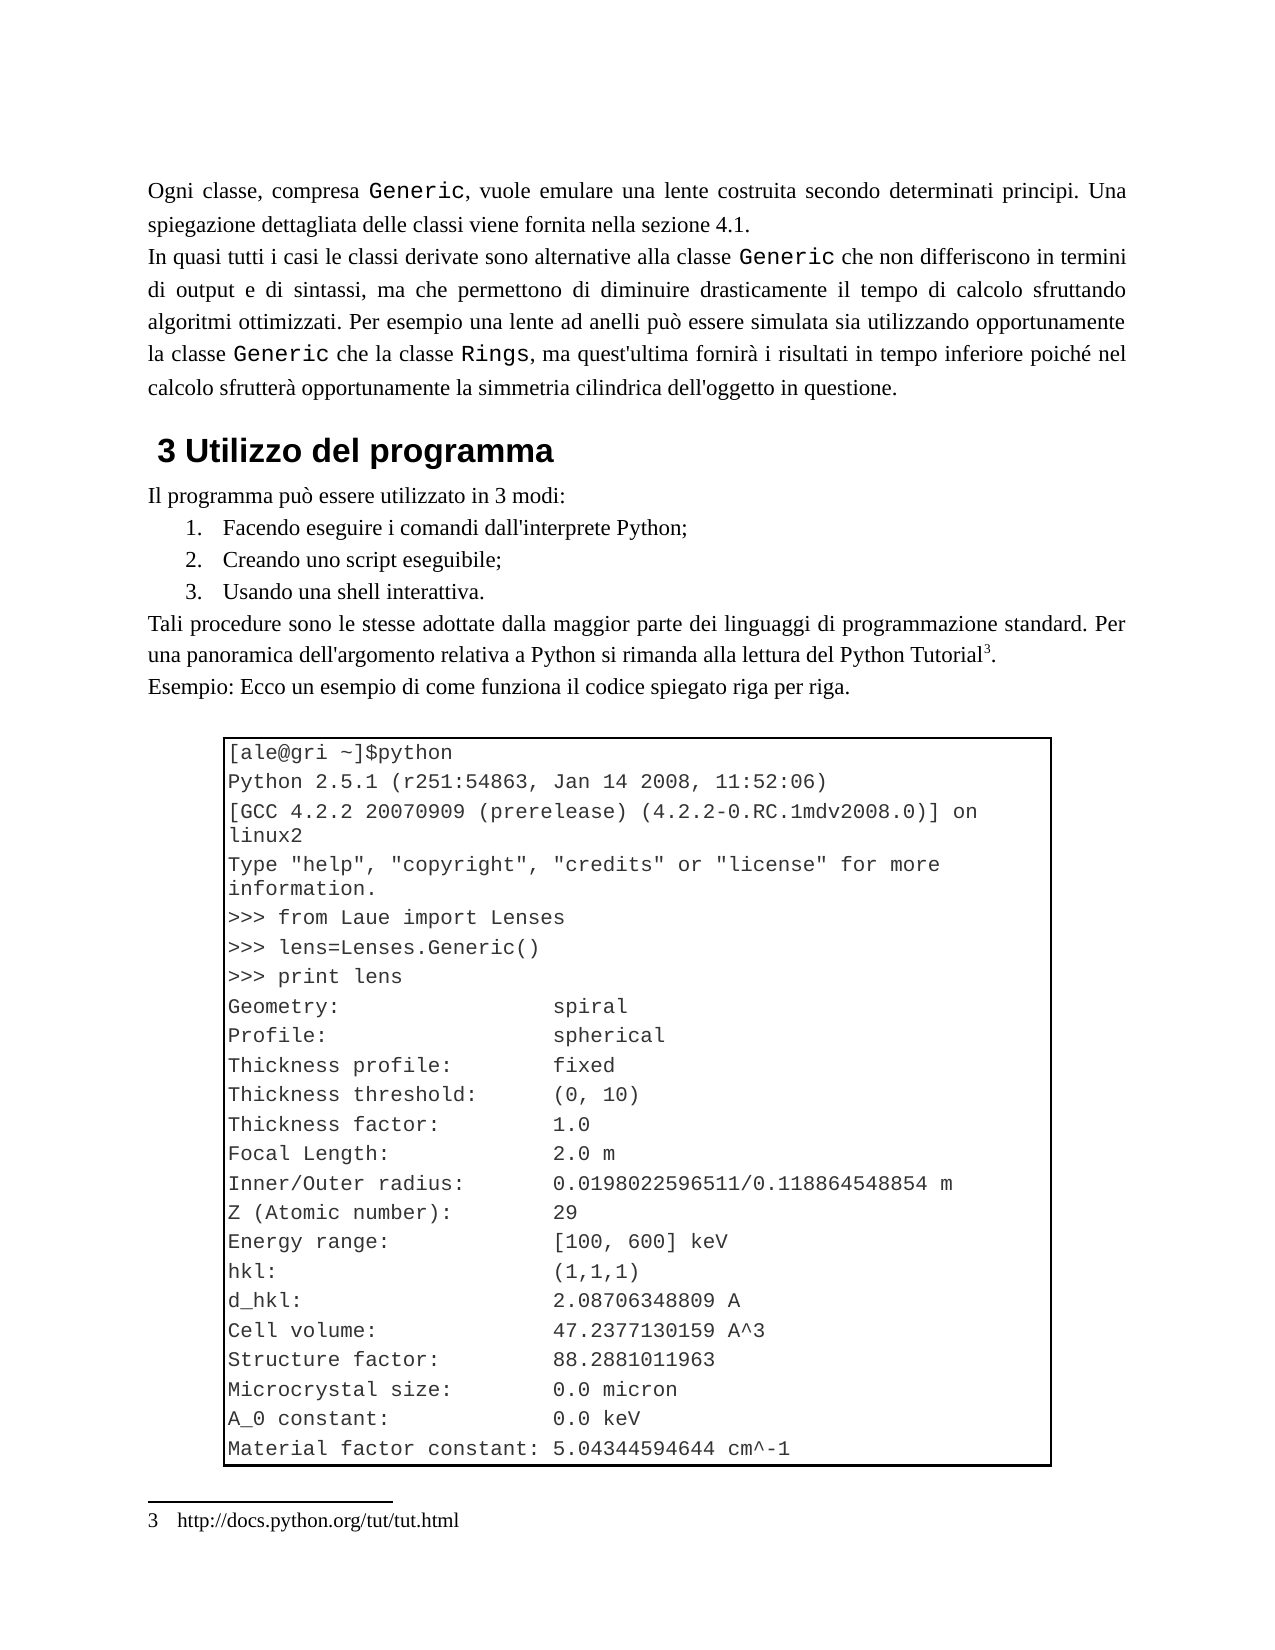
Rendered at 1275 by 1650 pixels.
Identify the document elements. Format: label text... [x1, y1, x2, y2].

text Thickness profile: fixed [225, 1049, 1050, 1078]
text Cell volume: 47.2377130159 A^3 [225, 1315, 1050, 1343]
text >>> print lens [225, 961, 1050, 990]
text Structure factor: 88.2881011963 [225, 1344, 1050, 1373]
text hkl: (1,1,1) [225, 1256, 1050, 1284]
subtitle Utilizzo del programma [148, 431, 1127, 469]
text Microcrystal size: 0.0 micron [225, 1374, 1050, 1402]
text Energy range: [100, 600] keV [225, 1226, 1050, 1255]
text d_hkl: 2.08706348809 A [225, 1285, 1050, 1314]
text Geometry: spiral [225, 991, 1050, 1019]
text [ale@gri ~]$python [225, 739, 1050, 766]
list Creando uno script eseguibile; [185, 546, 1127, 572]
text Il programma può essere utilizzato in 3 modi: [148, 482, 1127, 508]
text >>> from Laue import Lenses [225, 902, 1050, 931]
text http://docs.python.org/tut/tut.html [148, 1508, 1127, 1532]
text >>> lens=Lenses.Generic() [225, 932, 1050, 960]
list Usando una shell interattiva. [185, 578, 1127, 604]
text Python 2.5.1 (r251:54863, Jan 14 2008, 11:52:06) [225, 766, 1050, 795]
text Esempio: Ecco un esempio di come funziona il codice spiegato riga per riga. [148, 673, 1127, 700]
text Profile: spherical [225, 1020, 1050, 1049]
text Tali procedure sono le stesse adottate dalla maggior parte dei linguaggi di programmazione standard. Per una panoramica dell'argomento relativa a Python si rimanda alla lettura del Python Tutorial. [148, 609, 1127, 668]
text Inner/Outer radius: 0.0198022596511/0.118864548854 m [225, 1167, 1050, 1196]
text In quasi tutti i casi le classi derivate sono alternative alla classe Generic che non differiscono in termini di output e di sintassi, ma che permettono di diminuire drasticamente il tempo di calcolo sfruttando algoritmi ottimizzati. Per esempio una lente ad anelli può essere simulata sia utilizzando opportunamente la classe Generic che la classe Rings, ma quest'ultima fornirà i risultati in tempo inferiore poiché nel calcolo sfrutterà opportunamente la simmetria cilindrica dell'oggetto in questione. [148, 243, 1127, 400]
text [GCC 4.2.2 20070909 (prerelease) (4.2.2-0.RC.1mdv2008.0)] on linux2 [225, 796, 1050, 848]
text Thickness factor: 1.0 [225, 1108, 1050, 1137]
text Material factor constant: 5.04344594644 cm^-1 [225, 1433, 1050, 1464]
text Focal Length: 2.0 m [225, 1138, 1050, 1167]
text A_0 constant: 0.0 keV [225, 1403, 1050, 1432]
text Type "help", "copyright", "credits" or "license" for more information. [225, 849, 1050, 901]
text Ogni classe, compresa Generic, vuole emulare una lente costruita secondo determinati principi. Una spiegazione dettagliata delle classi viene fornita nella sezione 4.1. [148, 177, 1127, 237]
list Facendo eseguire i comandi dall'interprete Python; [185, 514, 1127, 540]
text Z (Atomic number): 29 [225, 1197, 1050, 1226]
text Thickness threshold: (0, 10) [225, 1079, 1050, 1108]
